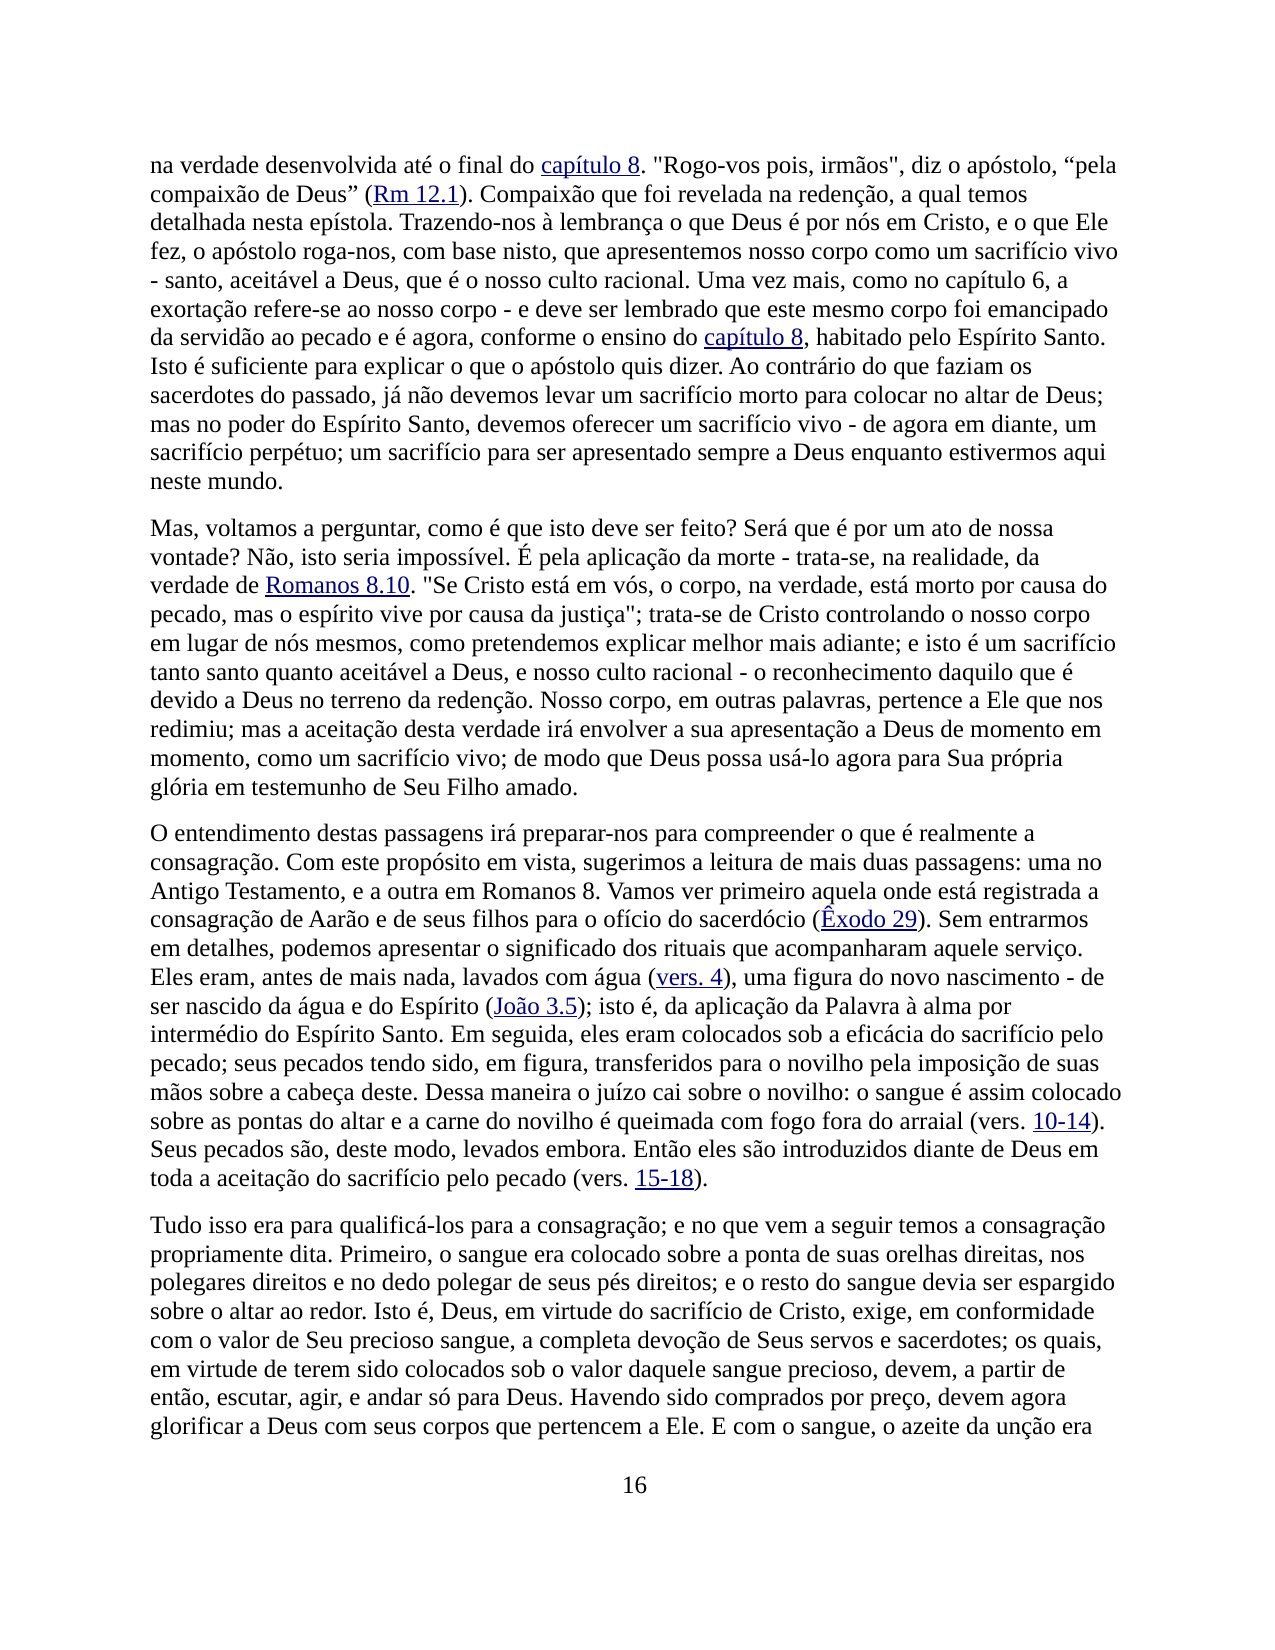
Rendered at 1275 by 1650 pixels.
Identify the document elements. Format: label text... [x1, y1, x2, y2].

text Tudo isso era para qualificá-los para a consagração; e no que vem a seguir temos a consagração propriamente dita. Primeiro, o sangue era colocado sobre a ponta de suas orelhas direitas, nos polegares direitos e no dedo polegar de seus pés direitos; e o resto do sangue devia ser espargido sobre o altar ao redor. Isto é, Deus, em virtude do sacrifício de Cristo, exige, em conformidade com o valor de Seu precioso sangue, a completa devoção de Seus servos e sacerdotes; os quais, em virtude de terem sido colocados sob o valor daquele sangue precioso, devem, a partir de então, escutar, agir, e andar só para Deus. Havendo sido comprados por preço, devem agora glorificar a Deus com seus corpos que pertencem a Ele. E com o sangue, o azeite da unção era [150, 1210, 1125, 1440]
text O entendimento destas passagens irá preparar-nos para compreender o que é realmente a consagração. Com este propósito em vista, sugerimos a leitura de mais duas passagens: uma no Antigo Testamento, e a outra em Romanos 8. Vamos ver primeiro aquela onde está registrada a consagração de Aarão e de seus filhos para o ofício do sacerdócio (Êxodo 29). Sem entrarmos em detalhes, podemos apresentar o significado dos rituais que acompanharam aquele serviço. Eles eram, antes de mais nada, lavados com água (vers. 4), uma figura do novo nascimento - de ser nascido da água e do Espírito (João 3.5); isto é, da aplicação da Palavra à alma por intermédio do Espírito Santo. Em seguida, eles eram colocados sob a eficácia do sacrifício pelo pecado; seus pecados tendo sido, em figura, transferidos para o novilho pela imposição de suas mãos sobre a cabeça deste. Dessa maneira o juízo cai sobre o novilho: o sangue é assim colocado sobre as pontas do altar e a carne do novilho é queimada com fogo fora do arraial (vers. 10-14). Seus pecados são, deste modo, levados embora. Então eles são introduzidos diante de Deus em toda a aceitação do sacrifício pelo pecado (vers. 15-18). [150, 818, 1125, 1192]
text na verdade desenvolvida até o final do capítulo 8. "Rogo-vos pois, irmãos", diz o apóstolo, “pela compaixão de Deus” (Rm 12.1). Compaixão que foi revelada na redenção, a qual temos detalhada nesta epístola. Trazendo-nos à lembrança o que Deus é por nós em Cristo, e o que Ele fez, o apóstolo roga-nos, com base nisto, que apresentemos nosso corpo como um sacrifício vivo - santo, aceitável a Deus, que é o nosso culto racional. Uma vez mais, como no capítulo 6, a exortação refere-se ao nosso corpo - e deve ser lembrado que este mesmo corpo foi emancipado da servidão ao pecado e é agora, conforme o ensino do capítulo 8, habitado pelo Espírito Santo. Isto é suficiente para explicar o que o apóstolo quis dizer. Ao contrário do que faziam os sacerdotes do passado, já não devemos levar um sacrifício morto para colocar no altar de Deus; mas no poder do Espírito Santo, devemos oferecer um sacrifício vivo - de agora em diante, um sacrifício perpétuo; um sacrifício para ser apresentado sempre a Deus enquanto estivermos aqui neste mundo. [150, 150, 1125, 495]
text Mas, voltamos a perguntar, como é que isto deve ser feito? Será que é por um ato de nossa vontade? Não, isto seria impossível. É pela aplicação da morte - trata-se, na realidade, da verdade de Romanos 8.10. "Se Cristo está em vós, o corpo, na verdade, está morto por causa do pecado, mas o espírito vive por causa da justiça"; trata-se de Cristo controlando o nosso corpo em lugar de nós mesmos, como pretendemos explicar melhor mais adiante; e isto é um sacrifício tanto santo quanto aceitável a Deus, e nosso culto racional - o reconhecimento daquilo que é devido a Deus no terreno da redenção. Nosso corpo, em outras palavras, pertence a Ele que nos redimiu; mas a aceitação desta verdade irá envolver a sua apresentação a Deus de momento em momento, como um sacrifício vivo; de modo que Deus possa usá-lo agora para Sua própria glória em testemunho de Seu Filho amado. [150, 513, 1125, 800]
